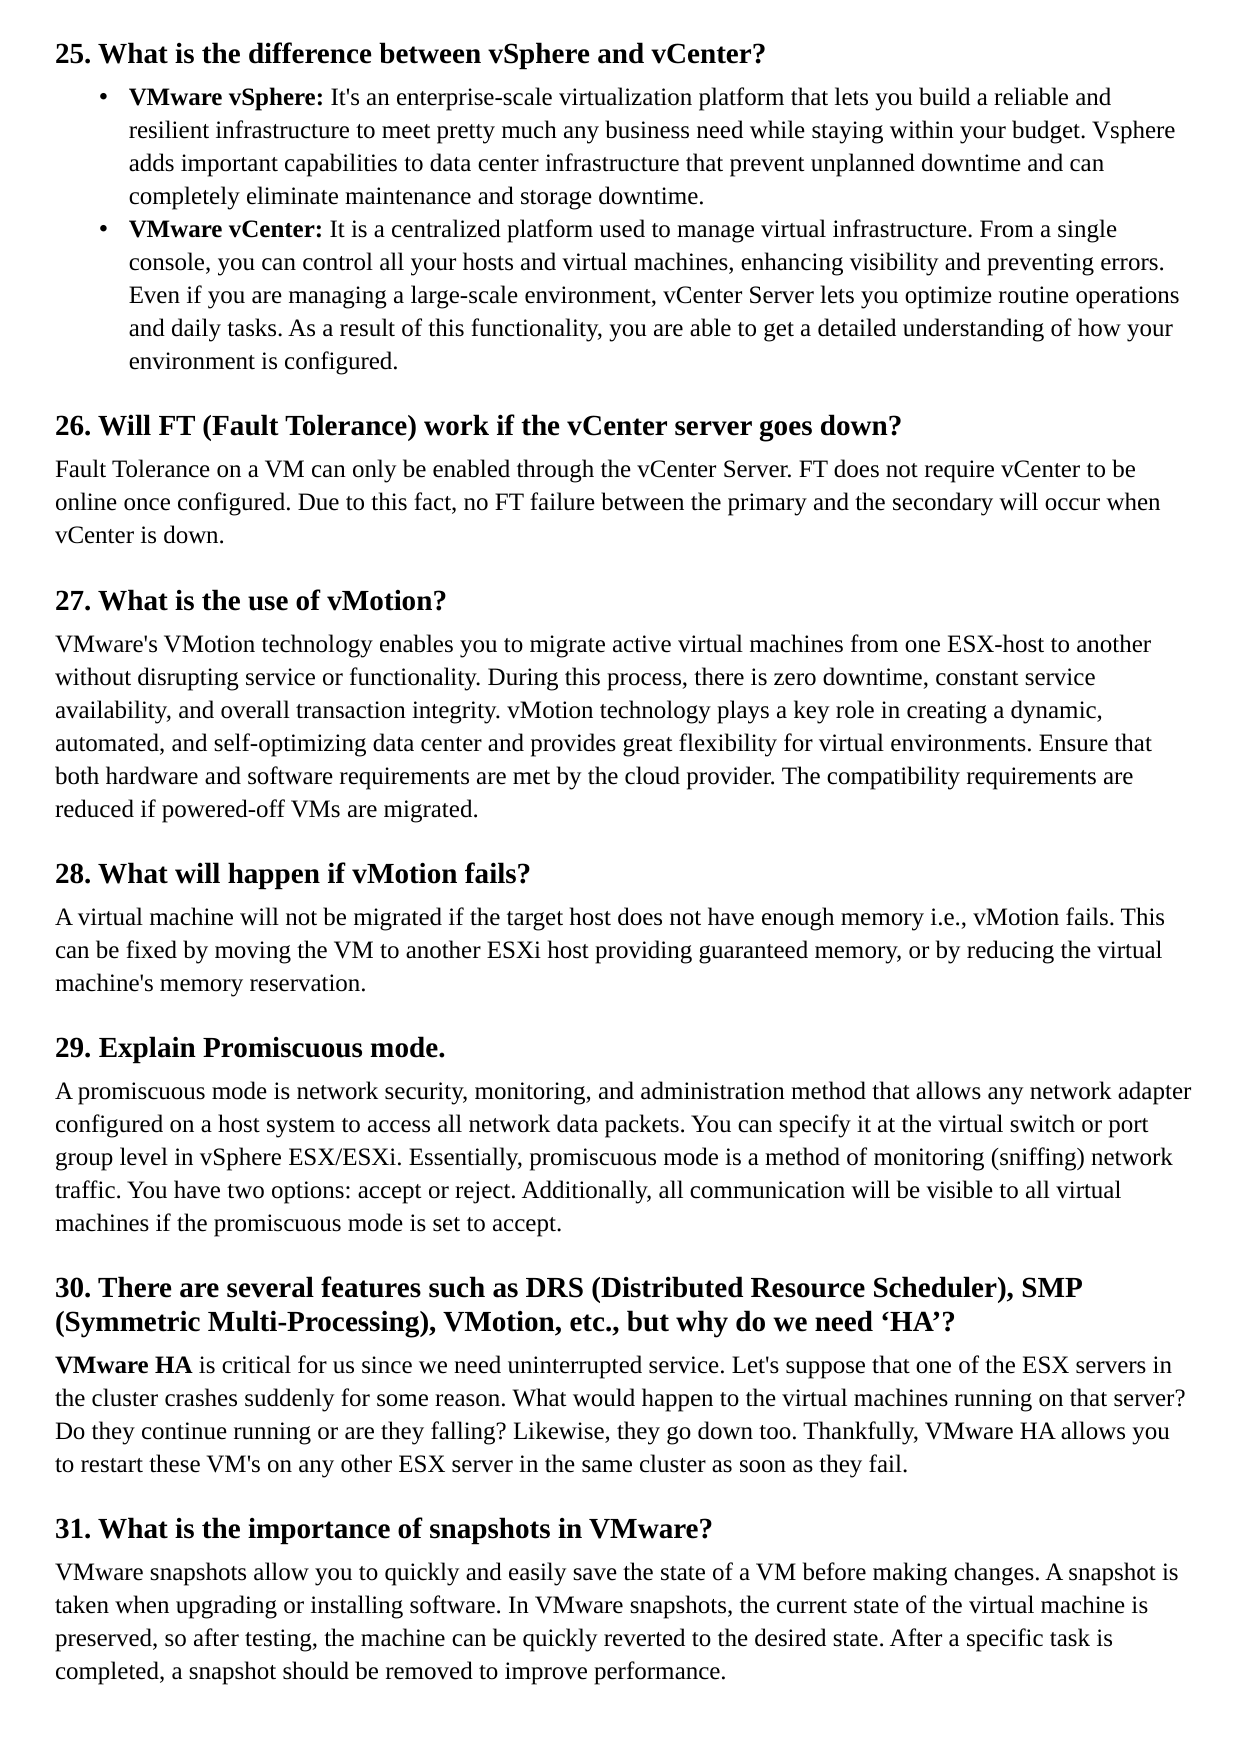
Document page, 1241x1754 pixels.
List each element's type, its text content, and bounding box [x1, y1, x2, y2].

text VMware's VMotion technology enables you to migrate active virtual machines from one ESX-host to another without disrupting service or functionality. During this process, there is zero downtime, constant service availability, and overall transaction integrity. vMotion technology plays a key role in creating a dynamic, automated, and self-optimizing data center and provides great flexibility for virtual environments. Ensure that both hardware and software requirements are met by the cloud provider. The compatibility requirements are reduced if powered-off VMs are migrated. [55, 629, 1194, 822]
subtitle 30. There are several features such as DRS (Distributed Resource Scheduler), SMP (Symmetric Multi-Processing), VMotion, etc., but why do we need ‘HA’? [55, 1271, 1194, 1338]
subtitle 25. What is the difference between vSphere and vCenter? [55, 36, 1194, 69]
text VMware HA is critical for us since we need uninterrupted service. Let's suppose that one of the ESX servers in the cluster crashes suddenly for some reason. What would happen to the virtual machines running on that server? Do they continue running or are they falling? Likewise, they go down too. Thankfully, VMware HA allows you to restart these VM's on any other ESX server in the same cluster as soon as they fail. [55, 1350, 1194, 1478]
text A virtual machine will not be migrated if the target host does not have enough memory i.e., vMotion fails. This can be fixed by moving the VM to another ESXi host providing guaranteed memory, or by reducing the virtual machine's memory reservation. [55, 902, 1194, 997]
list VMware vSphere: It's an enterprise-scale virtualization platform that lets you build a reliable and resilient infrastructure to meet pretty much any business need while staying within your budget. Vsphere adds important capabilities to data center infrastructure that prevent unplanned downtime and can completely eliminate maintenance and storage downtime. [99, 82, 1194, 210]
subtitle 28. What will happen if vMotion fails? [55, 856, 1194, 889]
text VMware snapshots allow you to quickly and easily save the state of a VM before making changes. A snapshot is taken when upgrading or installing software. In VMware snapshots, the current state of the virtual machine is preserved, so after testing, the machine can be quickly reverted to the desired state. After a specific task is completed, a snapshot should be removed to improve performance. [55, 1557, 1194, 1685]
subtitle 27. What is the use of vMotion? [55, 583, 1194, 616]
text A promiscuous mode is network security, monitoring, and administration method that allows any network adapter configured on a host system to access all network data packets. You can specify it at the virtual switch or port group level in vSphere ESX/ESXi. Essentially, promiscuous mode is a method of monitoring (sniffing) network traffic. You have two options: accept or reject. Additionally, all communication will be visible to all virtual machines if the promiscuous mode is set to accept. [55, 1076, 1194, 1237]
subtitle 26. Will FT (Fault Tolerance) work if the vCenter server goes down? [55, 408, 1194, 442]
subtitle 29. Explain Promiscuous mode. [55, 1030, 1194, 1064]
list VMware vCenter: It is a centralized platform used to manage virtual infrastructure. From a single console, you can control all your hosts and virtual machines, enhancing visibility and preventing errors. Even if you are managing a large-scale environment, vCenter Server lets you optimize routine operations and daily tasks. As a result of this functionality, you are able to get a detailed understanding of how your environment is configured. [99, 214, 1194, 375]
text Fault Tolerance on a VM can only be enabled through the vCenter Server. FT does not require vCenter to be online once configured. Due to this fact, no FT failure between the primary and the secondary will occur when vCenter is down. [55, 454, 1194, 549]
subtitle 31. What is the importance of snapshots in VMware? [55, 1511, 1194, 1545]
